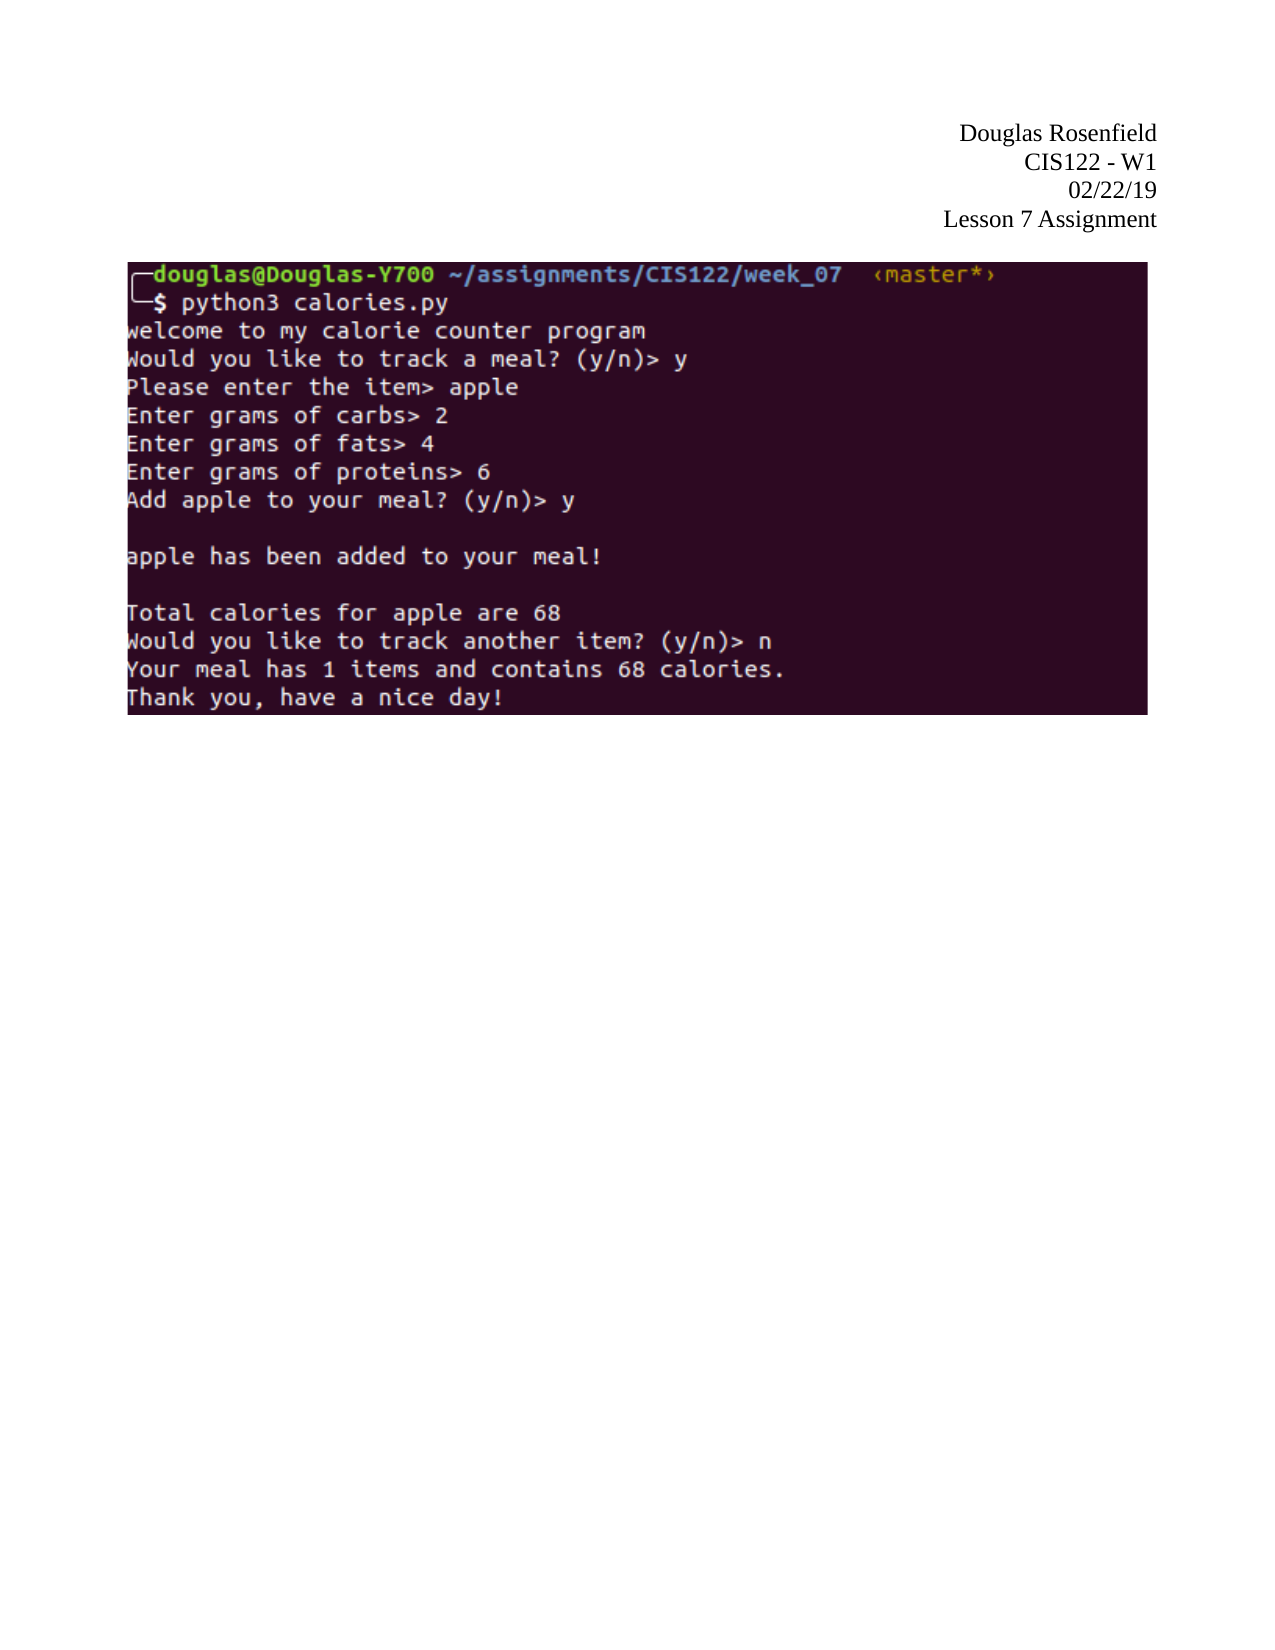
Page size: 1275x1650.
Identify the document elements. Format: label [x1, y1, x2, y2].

picture [127, 262, 1148, 715]
